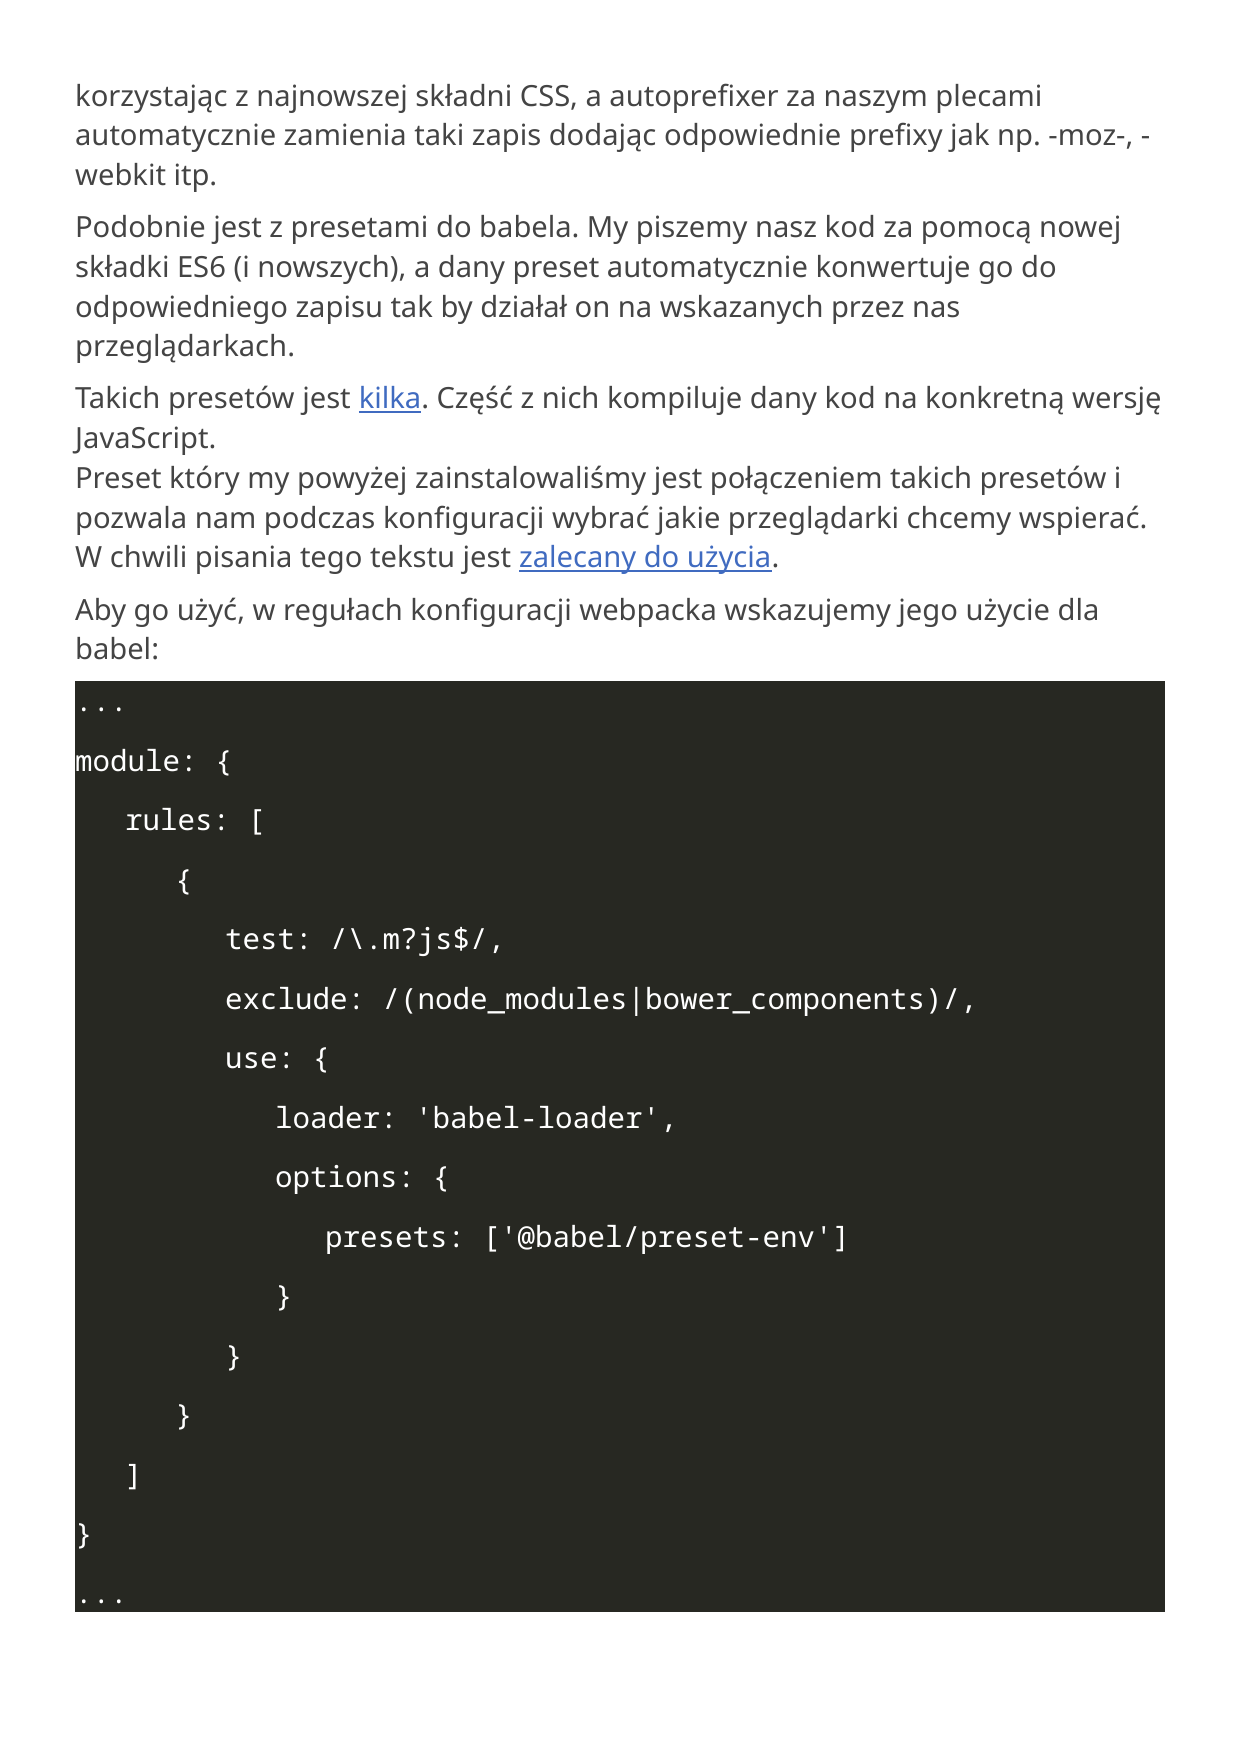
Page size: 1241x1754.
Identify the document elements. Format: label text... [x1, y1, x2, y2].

text { [75, 859, 1165, 899]
text exclude: /(node_modules|bower_components)/, [75, 978, 1165, 1018]
text ... [75, 681, 1165, 720]
text korzystając z najnowszej składni CSS, a autoprefixer za naszym plecami automatycznie zamienia taki zapis dodając odpowiednie prefixy jak np. -moz-, -webkit itp. [75, 75, 1165, 194]
text } [75, 1335, 1165, 1374]
text options: { [75, 1156, 1165, 1196]
text test: /\.m?js$/, [75, 918, 1165, 958]
text rules: [ [75, 799, 1165, 839]
text Podobnie jest z presetami do babela. My piszemy nasz kod za pomocą nowej składki ES6 (i nowszych), a dany preset automatycznie konwertuje go do odpowiedniego zapisu tak by działał on na wskazanych przez nas przeglądarkach. [75, 207, 1165, 365]
text presets: ['@babel/preset-env'] [75, 1216, 1165, 1256]
text loader: 'babel-loader', [75, 1097, 1165, 1137]
text ] [75, 1454, 1165, 1493]
text } [75, 1394, 1165, 1434]
text } [75, 1513, 1165, 1553]
text module: { [75, 740, 1165, 780]
text use: { [75, 1037, 1165, 1077]
text Aby go użyć, w regułach konfiguracji webpacka wskazujemy jego użycie dla babel: [75, 589, 1165, 668]
text } [75, 1275, 1165, 1315]
text ... [75, 1573, 1165, 1612]
text Takich presetów jest kilka. Część z nich kompiluje dany kod na konkretną wersję JavaScript. Preset który my powyżej zainstalowaliśmy jest połączeniem takich presetów i pozwala nam podczas konfiguracji wybrać jakie przeglądarki chcemy wspierać. W chwili pisania tego tekstu jest zalecany do użycia. [75, 378, 1165, 576]
